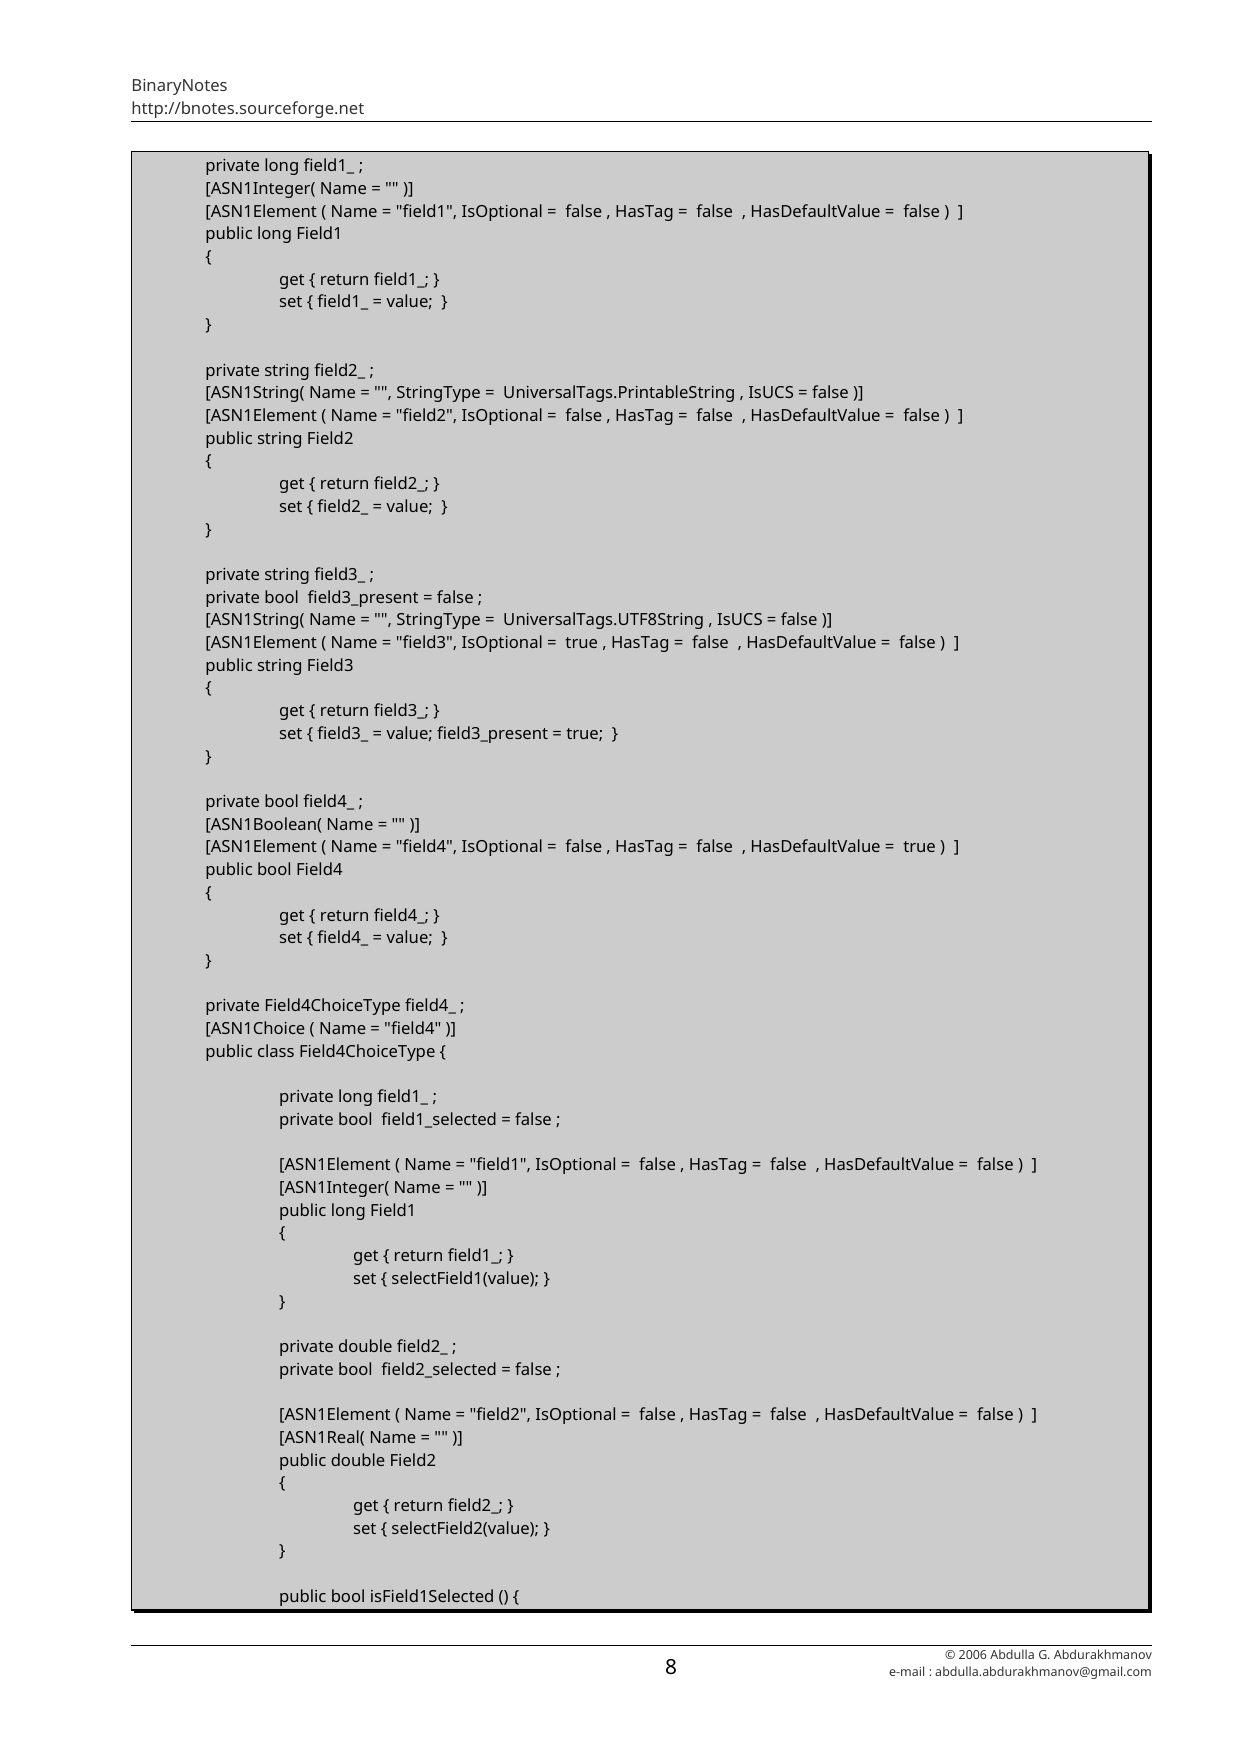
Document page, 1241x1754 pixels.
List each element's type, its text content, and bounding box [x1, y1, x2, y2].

text public double Field2 [132, 1445, 1148, 1468]
text [ASN1Element ( Name = "field1", IsOptional = false , HasTag = false , HasDefaultValue = false ) ] [132, 1150, 1148, 1173]
text get { return field3_; } [132, 696, 1148, 718]
text [ASN1Element ( Name = "field2", IsOptional = false , HasTag = false , HasDefaultValue = false ) ] [132, 1400, 1148, 1422]
text [ASN1Element ( Name = "field2", IsOptional = false , HasTag = false , HasDefaultValue = false ) ] [132, 401, 1148, 423]
text public string Field3 [132, 650, 1148, 673]
text } [132, 741, 1148, 764]
text private string field2_ ; [132, 355, 1148, 378]
text { [132, 673, 1148, 696]
text private double field2_ ; [132, 1309, 1148, 1354]
text { [132, 446, 1148, 469]
text { [132, 242, 1148, 264]
text public bool isField1Selected () { [132, 1581, 1148, 1609]
text set { selectField1(value); } [132, 1263, 1148, 1286]
text public class Field4ChoiceType { [132, 1036, 1148, 1059]
text [ASN1String( Name = "", StringType = UniversalTags.UTF8String , IsUCS = false )] [132, 605, 1148, 628]
text private bool field3_present = false ; [132, 582, 1148, 605]
text } [132, 514, 1148, 537]
text public bool Field4 [132, 855, 1148, 877]
text get { return field1_; } [132, 264, 1148, 287]
text [ASN1String( Name = "", StringType = UniversalTags.PrintableString , IsUCS = false )] [132, 378, 1148, 401]
text public long Field1 [132, 219, 1148, 242]
text set { field2_ = value; } [132, 491, 1148, 514]
text private long field1_ ; [132, 1082, 1148, 1104]
text public long Field1 [132, 1195, 1148, 1218]
text get { return field2_; } [132, 1491, 1148, 1513]
text private bool field2_selected = false ; [132, 1354, 1148, 1377]
text [ASN1Element ( Name = "field3", IsOptional = true , HasTag = false , HasDefaultValue = false ) ] [132, 628, 1148, 650]
text [ASN1Integer( Name = "" )] [132, 1173, 1148, 1195]
text private bool field1_selected = false ; [132, 1104, 1148, 1127]
text private bool field4_ ; [132, 787, 1148, 809]
text [ASN1Boolean( Name = "" )] [132, 809, 1148, 832]
text public string Field2 [132, 423, 1148, 446]
text [ASN1Element ( Name = "field4", IsOptional = false , HasTag = false , HasDefaultValue = true ) ] [132, 832, 1148, 855]
text { [132, 1218, 1148, 1241]
text get { return field4_; } [132, 900, 1148, 923]
text private string field3_ ; [132, 559, 1148, 582]
text [ASN1Real( Name = "" )] [132, 1422, 1148, 1445]
text set { field1_ = value; } [132, 287, 1148, 310]
text set { field3_ = value; field3_present = true; } [132, 718, 1148, 741]
text { [132, 1468, 1148, 1491]
text } [132, 310, 1148, 332]
text } [132, 1286, 1148, 1309]
text private long field1_ ; [132, 152, 1148, 173]
text set { field4_ = value; } [132, 923, 1148, 946]
text get { return field2_; } [132, 469, 1148, 491]
text get { return field1_; } [132, 1241, 1148, 1263]
text [ASN1Element ( Name = "field1", IsOptional = false , HasTag = false , HasDefaultValue = false ) ] [132, 196, 1148, 219]
text private Field4ChoiceType field4_ ; [132, 991, 1148, 1014]
text } [132, 1536, 1148, 1559]
text [ASN1Choice ( Name = "field4" )] [132, 1014, 1148, 1036]
text { [132, 877, 1148, 900]
text [ASN1Integer( Name = "" )] [132, 173, 1148, 196]
text set { selectField2(value); } [132, 1513, 1148, 1536]
text } [132, 946, 1148, 968]
